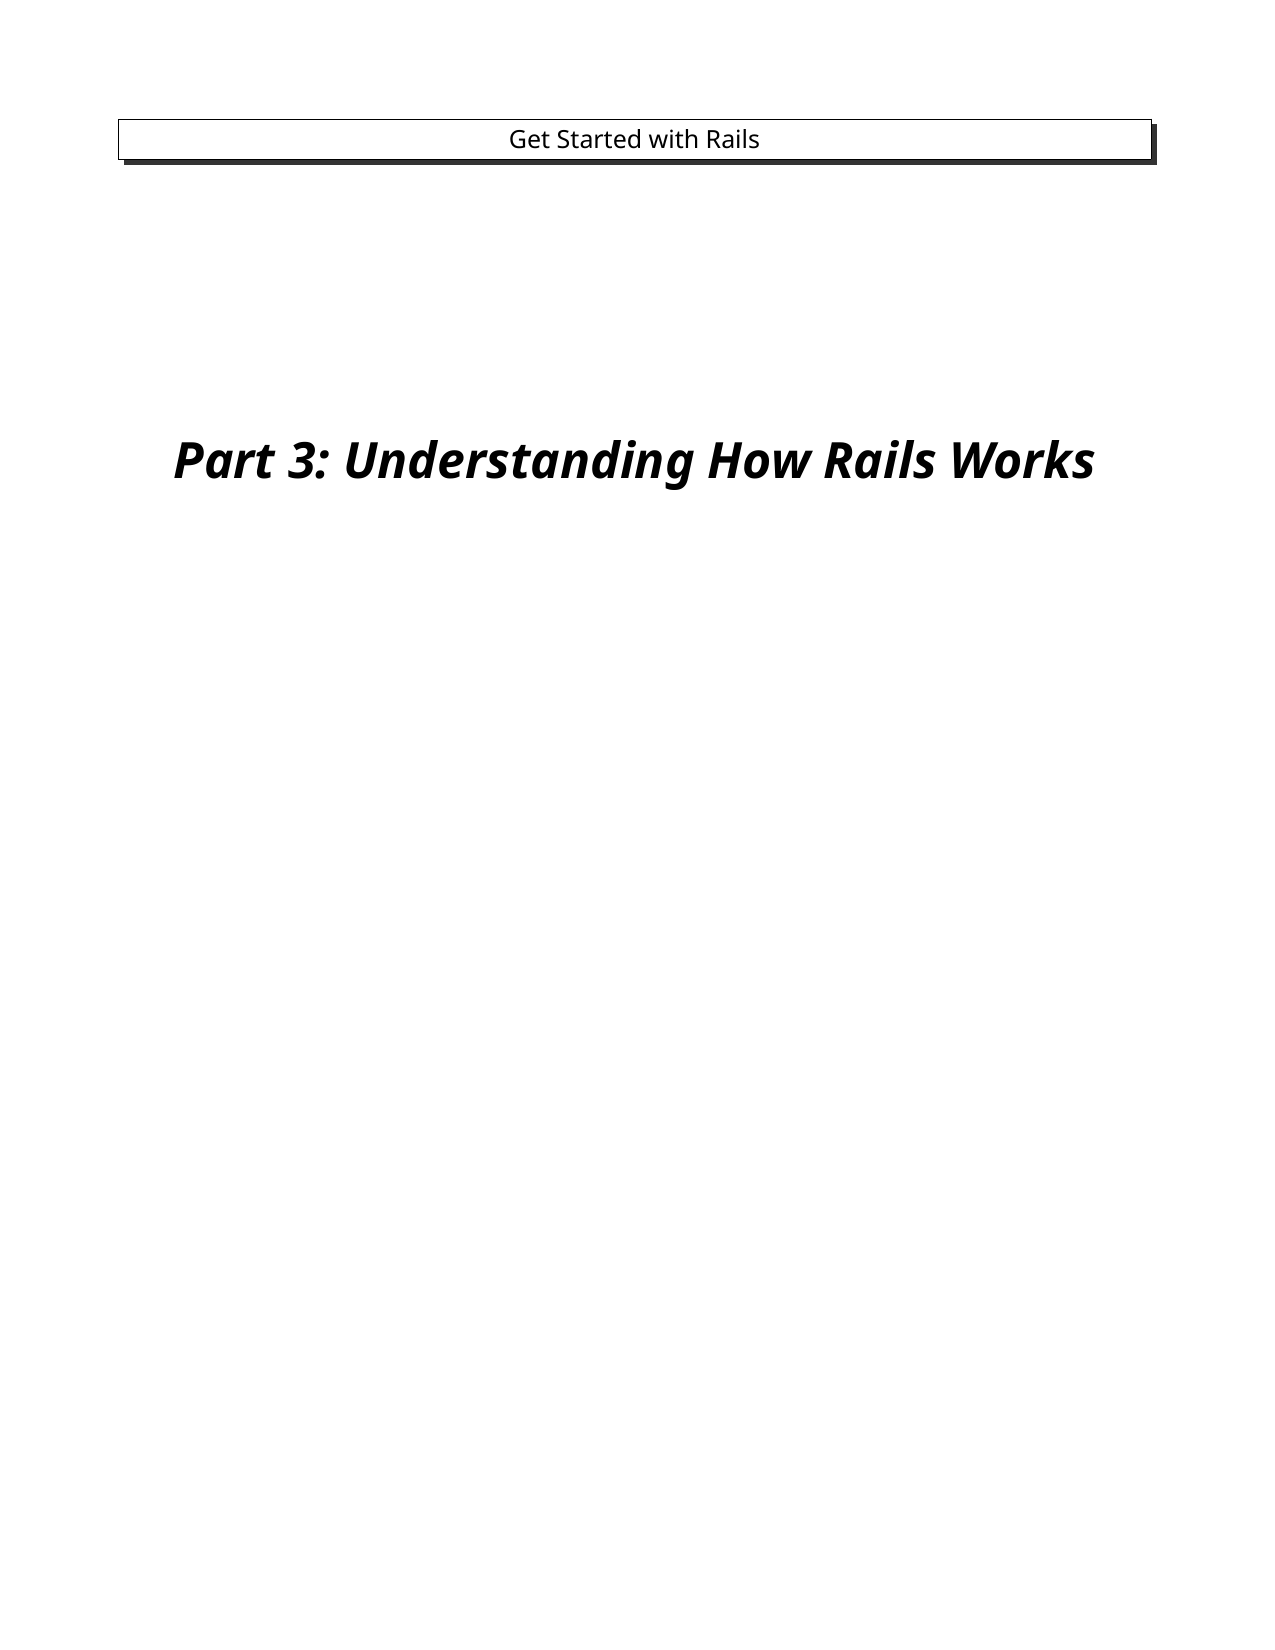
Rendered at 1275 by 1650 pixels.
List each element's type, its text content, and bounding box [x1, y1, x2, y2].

subtitle Part 3: Understanding How Rails Works [118, 426, 1157, 494]
